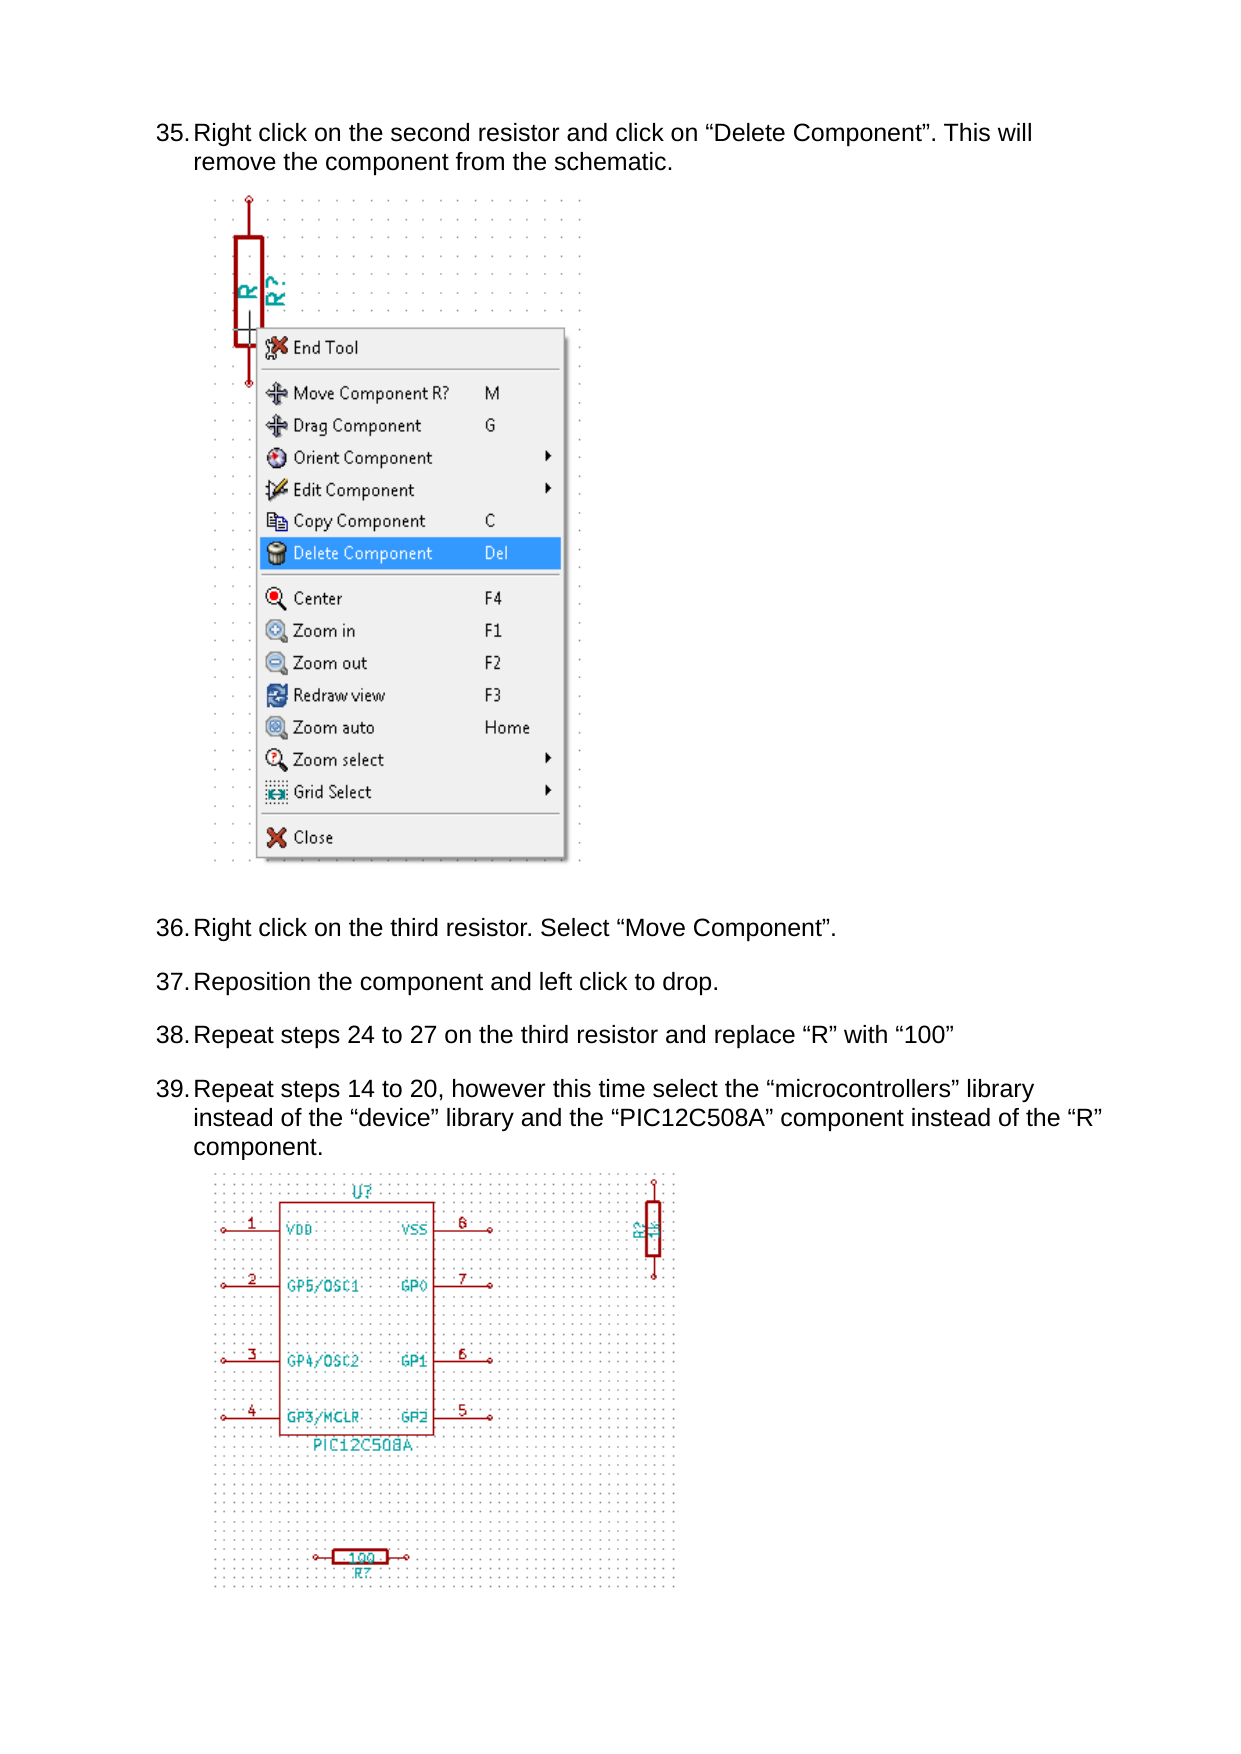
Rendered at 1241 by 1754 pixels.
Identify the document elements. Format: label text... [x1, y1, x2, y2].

list Repeat steps 24 to 27 on the third resistor and replace “R” with “100” [156, 1020, 1122, 1049]
list Reposition the component and left click to drop. [156, 967, 1122, 995]
list Right click on the second resistor and click on “Delete Component”. This will remove the component from the schematic. [156, 118, 1122, 888]
list Right click on the third resistor. Select “Move Component”. [156, 913, 1122, 942]
picture [209, 184, 586, 879]
picture [209, 1169, 675, 1589]
list Repeat steps 14 to 20, however this time select the “microcontrollers” library instead of the “device” library and the “PIC12C508A” component instead of the “R” component. [156, 1074, 1122, 1598]
